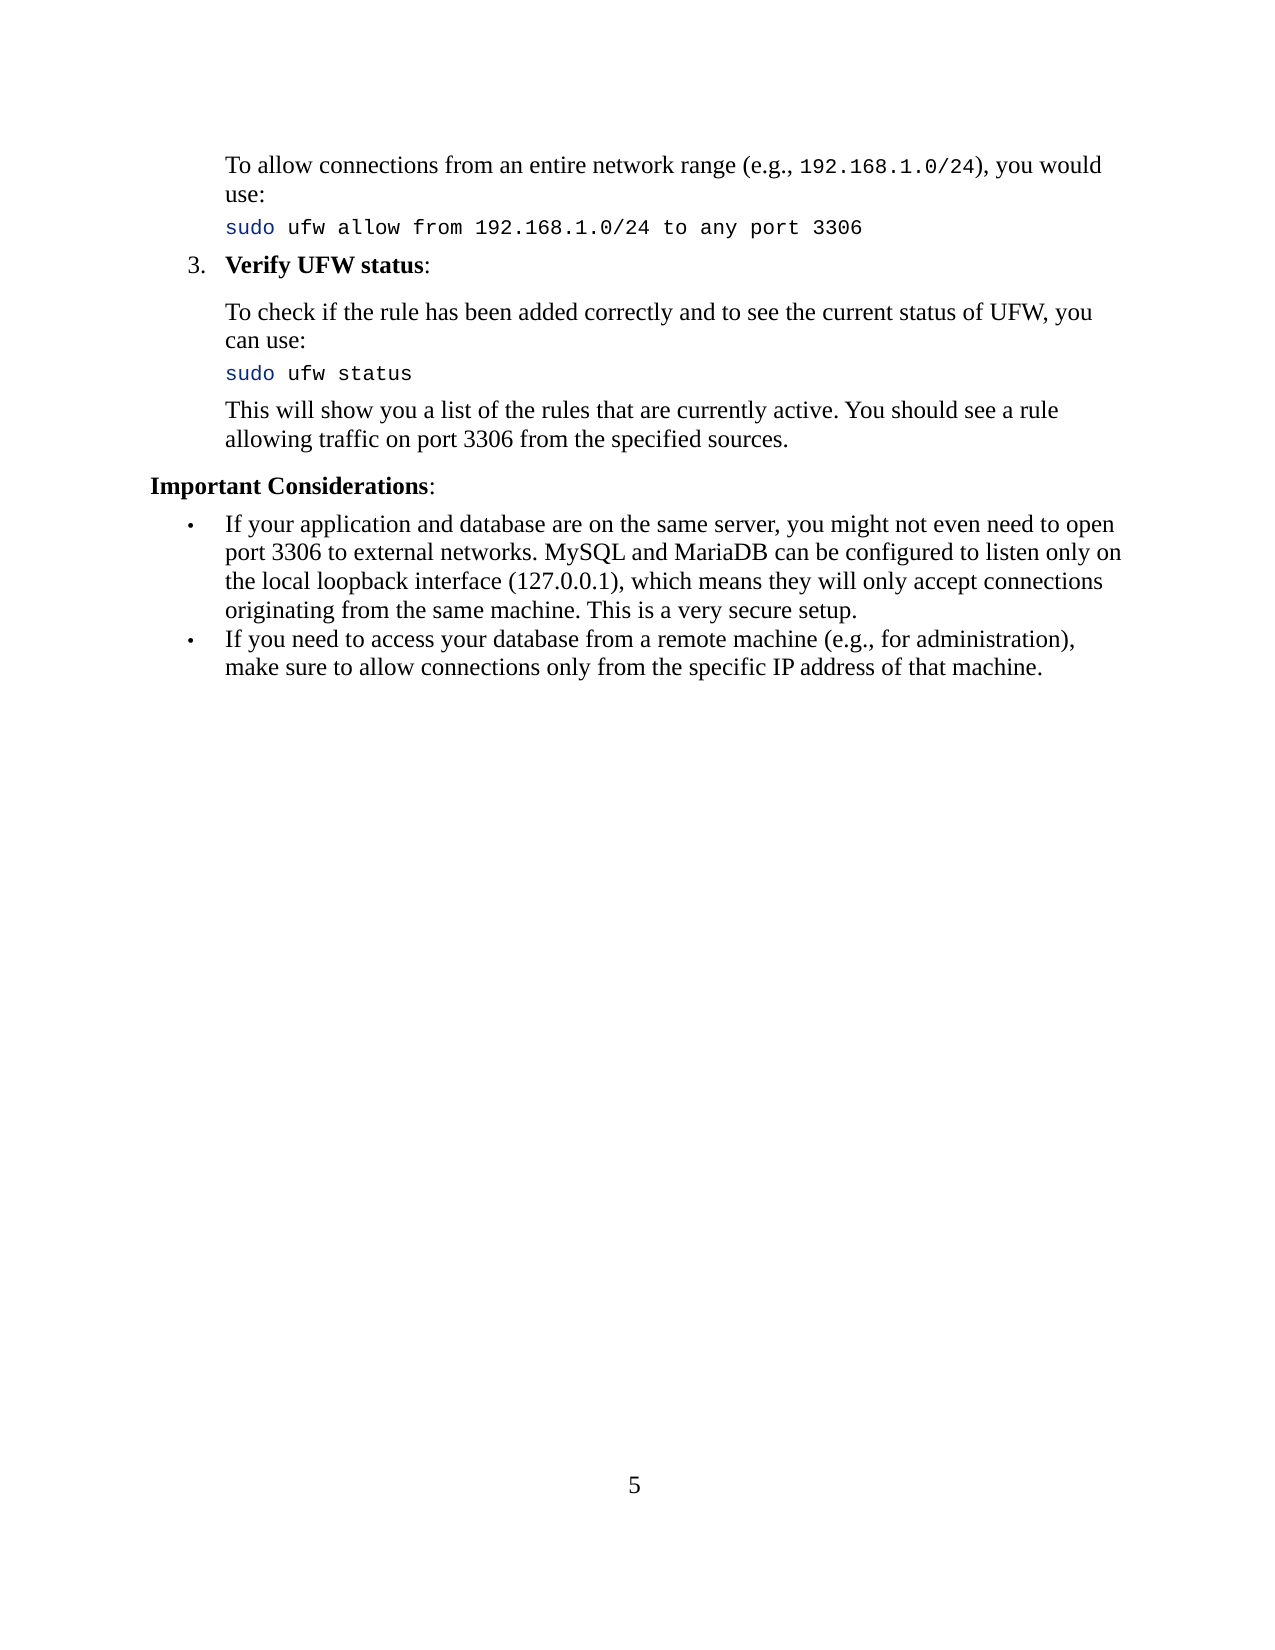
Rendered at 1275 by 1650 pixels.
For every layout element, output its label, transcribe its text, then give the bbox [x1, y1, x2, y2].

list Verify UFW status: [187, 250, 1125, 279]
text Important Considerations: [150, 471, 1125, 500]
list If you need to access your database from a remote machine (e.g., for administration), make sure to allow connections only from the specific IP address of that machine. [187, 624, 1125, 681]
list To allow connections from an entire network range (e.g., 192.168.1.0/24), you would use: [187, 150, 1125, 208]
list sudo ufw status [187, 363, 1125, 387]
list sudo ufw allow from 192.168.1.0/24 to any port 3306 [187, 217, 1125, 241]
list To check if the rule has been added correctly and to see the current status of UFW, you can use: [187, 297, 1125, 354]
list This will show you a list of the rules that are currently active. You should see a rule allowing traffic on port 3306 from the specified sources. [187, 396, 1125, 453]
list If your application and database are on the same server, you might not even need to open port 3306 to external networks. MySQL and MariaDB can be configured to listen only on the local loopback interface (127.0.0.1), which means they will only accept connections originating from the same machine. This is a very secure setup. [187, 509, 1125, 624]
